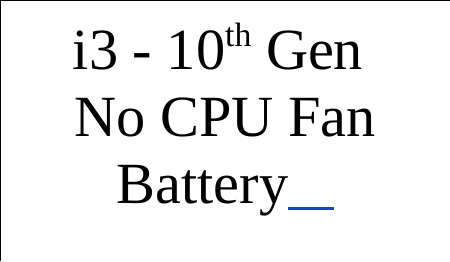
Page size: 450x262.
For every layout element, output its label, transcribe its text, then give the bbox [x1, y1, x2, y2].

text i3 - 10th Gen [15, 15, 435, 82]
text No CPU Fan [15, 82, 435, 149]
text Battery❌ [15, 149, 435, 216]
